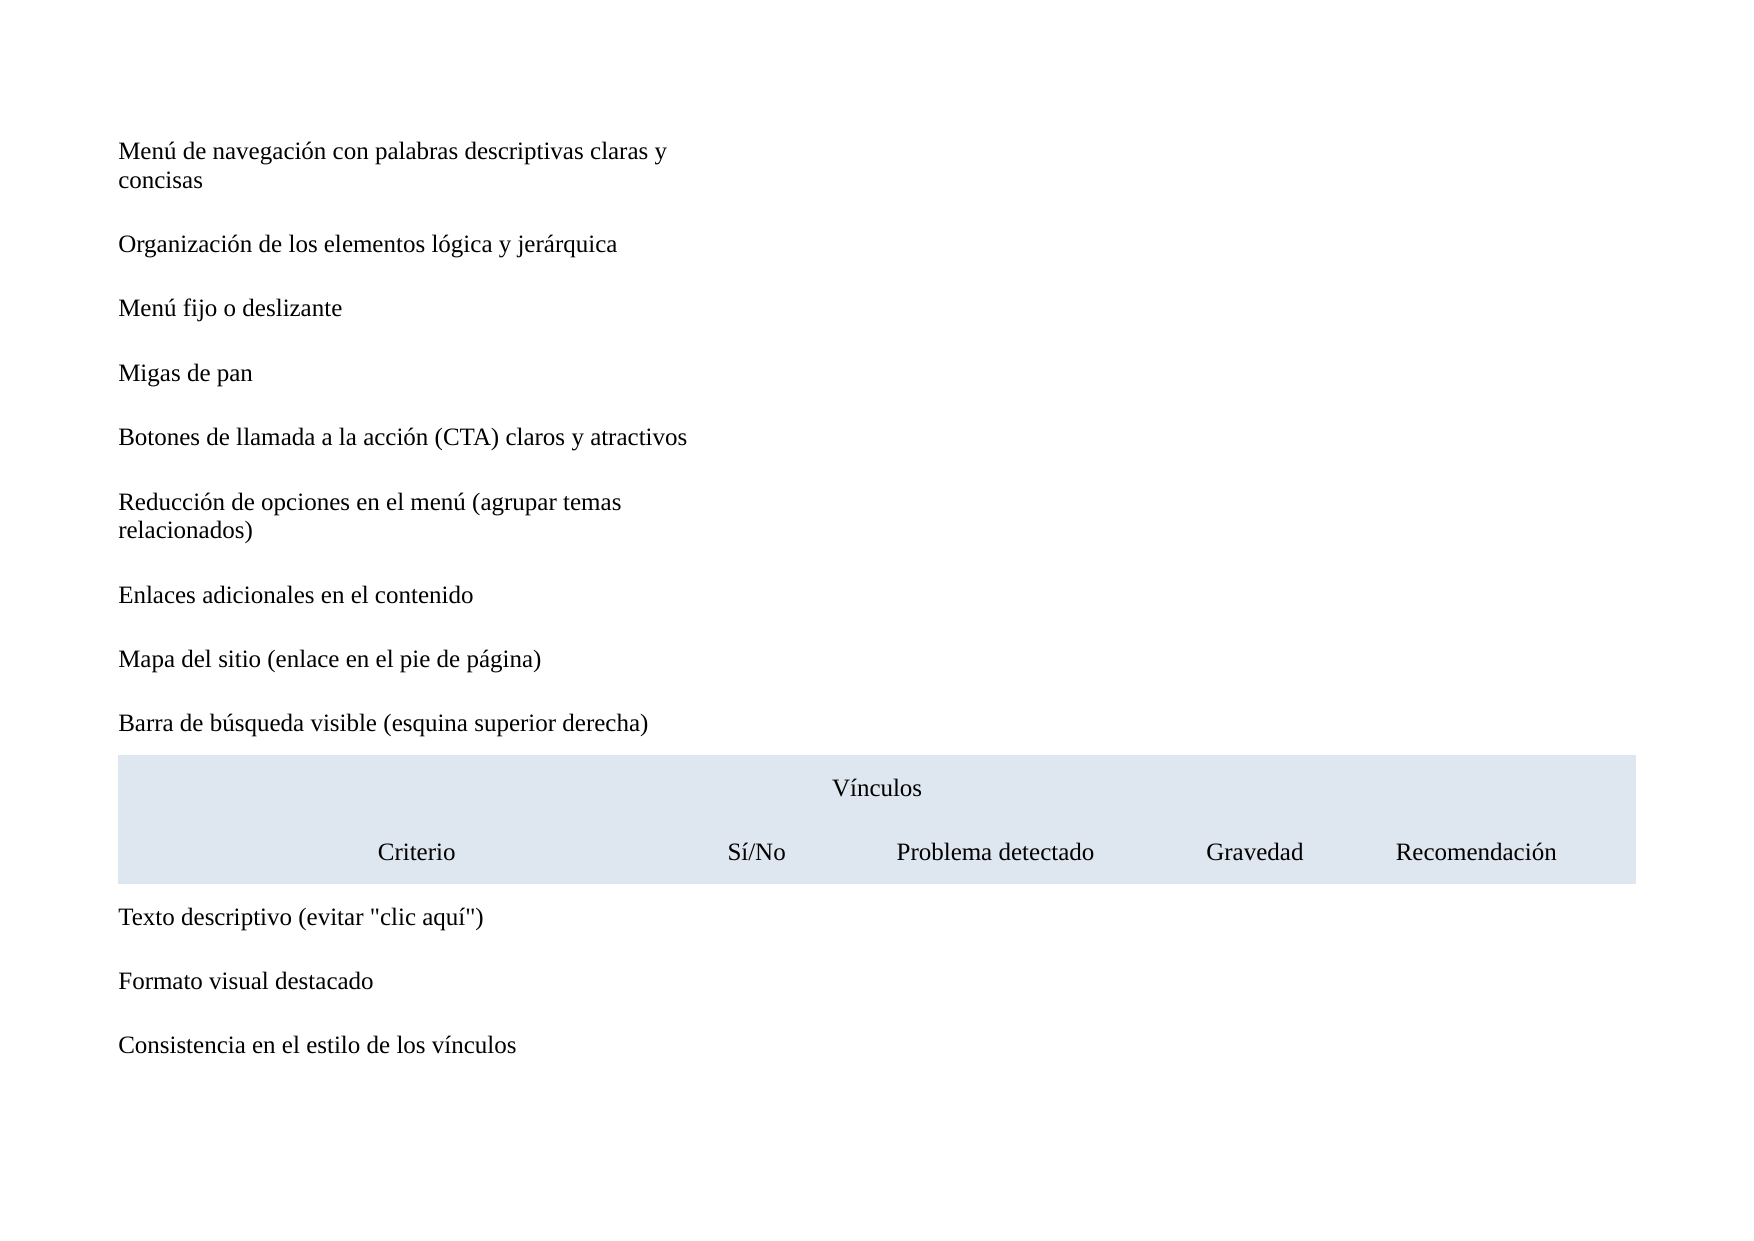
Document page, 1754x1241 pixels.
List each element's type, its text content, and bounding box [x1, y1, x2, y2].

table_cell Barra de búsqueda visible (esquina superior derecha) [118, 691, 715, 755]
table_cell [1316, 276, 1636, 340]
table_cell [798, 948, 1193, 1012]
table_cell Vínculos [118, 755, 1636, 819]
table_cell [798, 404, 1193, 469]
table_cell [715, 1013, 798, 1077]
table_cell [715, 211, 798, 276]
table_cell Problema detectado [798, 819, 1193, 884]
table_cell [1193, 340, 1316, 404]
table_cell Sí/No [715, 819, 798, 884]
table_cell [1193, 211, 1316, 276]
table_cell Organización de los elementos lógica y jerárquica [118, 211, 715, 276]
table_cell [1193, 404, 1316, 469]
table_cell [1316, 118, 1636, 211]
table_cell Reducción de opciones en el menú (agrupar temas relacionados) [118, 469, 715, 562]
table_cell Recomendación [1316, 819, 1636, 884]
table_cell [1193, 118, 1316, 211]
table_cell [715, 562, 798, 626]
table_cell [1316, 626, 1636, 691]
table_cell [798, 340, 1193, 404]
table_cell [1193, 276, 1316, 340]
table_cell Botones de llamada a la acción (CTA) claros y atractivos [118, 404, 715, 469]
table_cell [715, 948, 798, 1012]
table_cell [1193, 948, 1316, 1012]
table_cell [1316, 340, 1636, 404]
table_cell [1193, 691, 1316, 755]
table_cell [715, 118, 798, 211]
table_cell [1316, 691, 1636, 755]
table_cell [715, 884, 798, 948]
table_cell [1193, 884, 1316, 948]
table_cell [798, 884, 1193, 948]
table_cell Mapa del sitio (enlace en el pie de página) [118, 626, 715, 691]
table_cell [715, 691, 798, 755]
table_cell [1316, 211, 1636, 276]
table_cell Gravedad [1193, 819, 1316, 884]
table_cell [798, 469, 1193, 562]
table_cell [715, 276, 798, 340]
table_cell [715, 340, 798, 404]
table_cell [1316, 469, 1636, 562]
table_cell [798, 1013, 1193, 1077]
table_cell [715, 404, 798, 469]
table_cell [1316, 1013, 1636, 1077]
table_cell [1316, 948, 1636, 1012]
table_cell Texto descriptivo (evitar "clic aquí") [118, 884, 715, 948]
table_cell [1193, 1013, 1316, 1077]
table_cell [1316, 404, 1636, 469]
table_cell [1193, 469, 1316, 562]
table_cell Formato visual destacado [118, 948, 715, 1012]
table_cell Migas de pan [118, 340, 715, 404]
table_cell [715, 626, 798, 691]
table_cell [1193, 626, 1316, 691]
table_cell Consistencia en el estilo de los vínculos [118, 1013, 715, 1077]
table_cell [1316, 884, 1636, 948]
table_cell Menú fijo o deslizante [118, 276, 715, 340]
table_cell [798, 691, 1193, 755]
table_cell [715, 469, 798, 562]
table_cell [798, 562, 1193, 626]
table_cell [1316, 562, 1636, 626]
table_cell [798, 118, 1193, 211]
table_cell [798, 276, 1193, 340]
table_cell Menú de navegación con palabras descriptivas claras y concisas [118, 118, 715, 211]
table_cell Criterio [118, 819, 715, 884]
table_cell [798, 626, 1193, 691]
table_cell [1193, 562, 1316, 626]
table_cell Enlaces adicionales en el contenido [118, 562, 715, 626]
table_cell [798, 211, 1193, 276]
